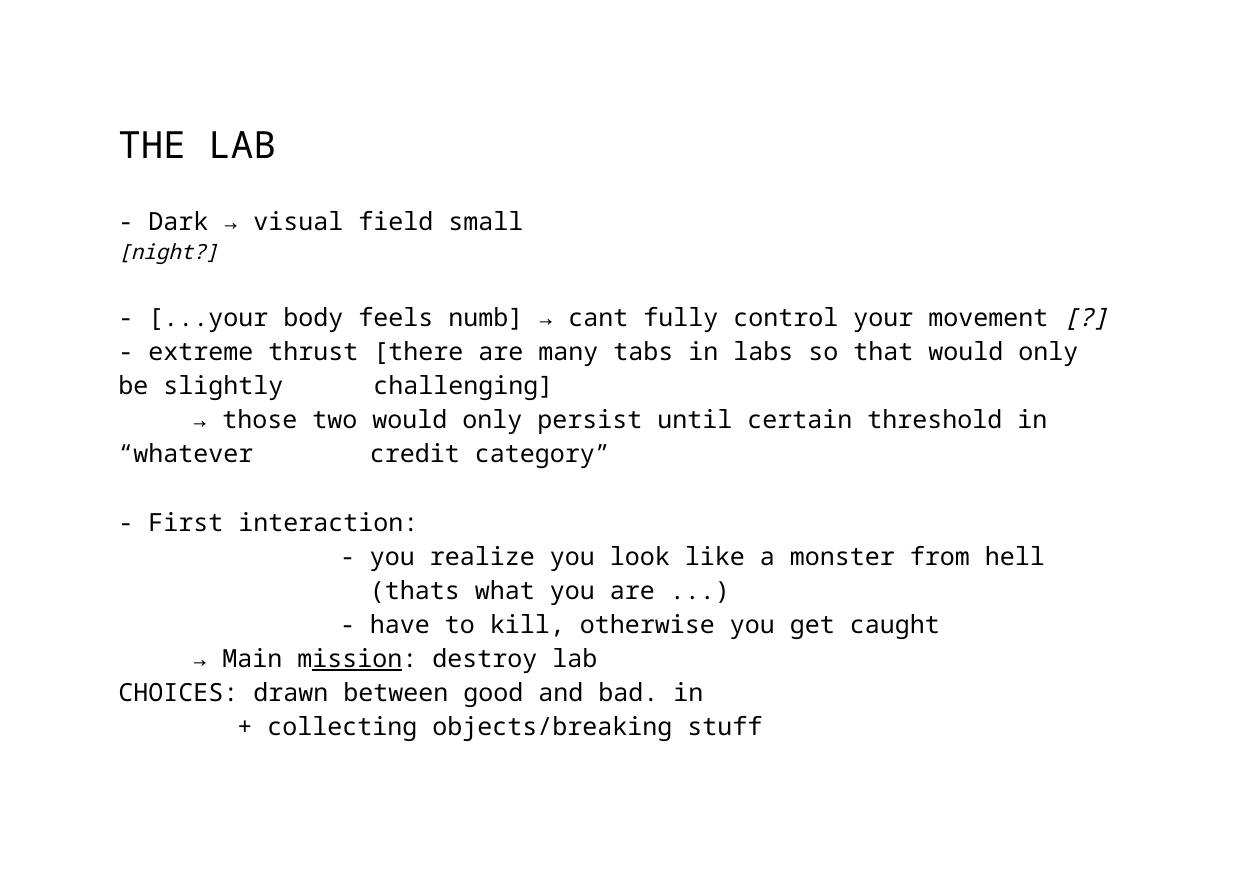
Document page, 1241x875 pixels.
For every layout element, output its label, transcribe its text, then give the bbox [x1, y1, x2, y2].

text THE LAB [118, 118, 1122, 169]
text - have to kill, otherwise you get caught [118, 606, 1122, 640]
text → Main mission: destroy lab [118, 640, 1122, 674]
text - Dark → visual field small [118, 203, 1122, 237]
text CHOICES: drawn between good and bad. in [118, 674, 1122, 708]
text - First interaction: [118, 504, 1122, 538]
text - [...your body feels numb] → cant fully control your movement [?] [118, 300, 1122, 334]
text + collecting objects/breaking stuff [118, 708, 1122, 743]
text - you realize you look like a monster from hell [118, 538, 1122, 572]
text (thats what you are ...) [118, 572, 1122, 606]
text [night?] [118, 237, 1122, 266]
text - extreme thrust [there are many tabs in labs so that would only be slightly challenging] [118, 334, 1122, 402]
text → those two would only persist until certain threshold in “whatever credit category” [118, 402, 1122, 470]
